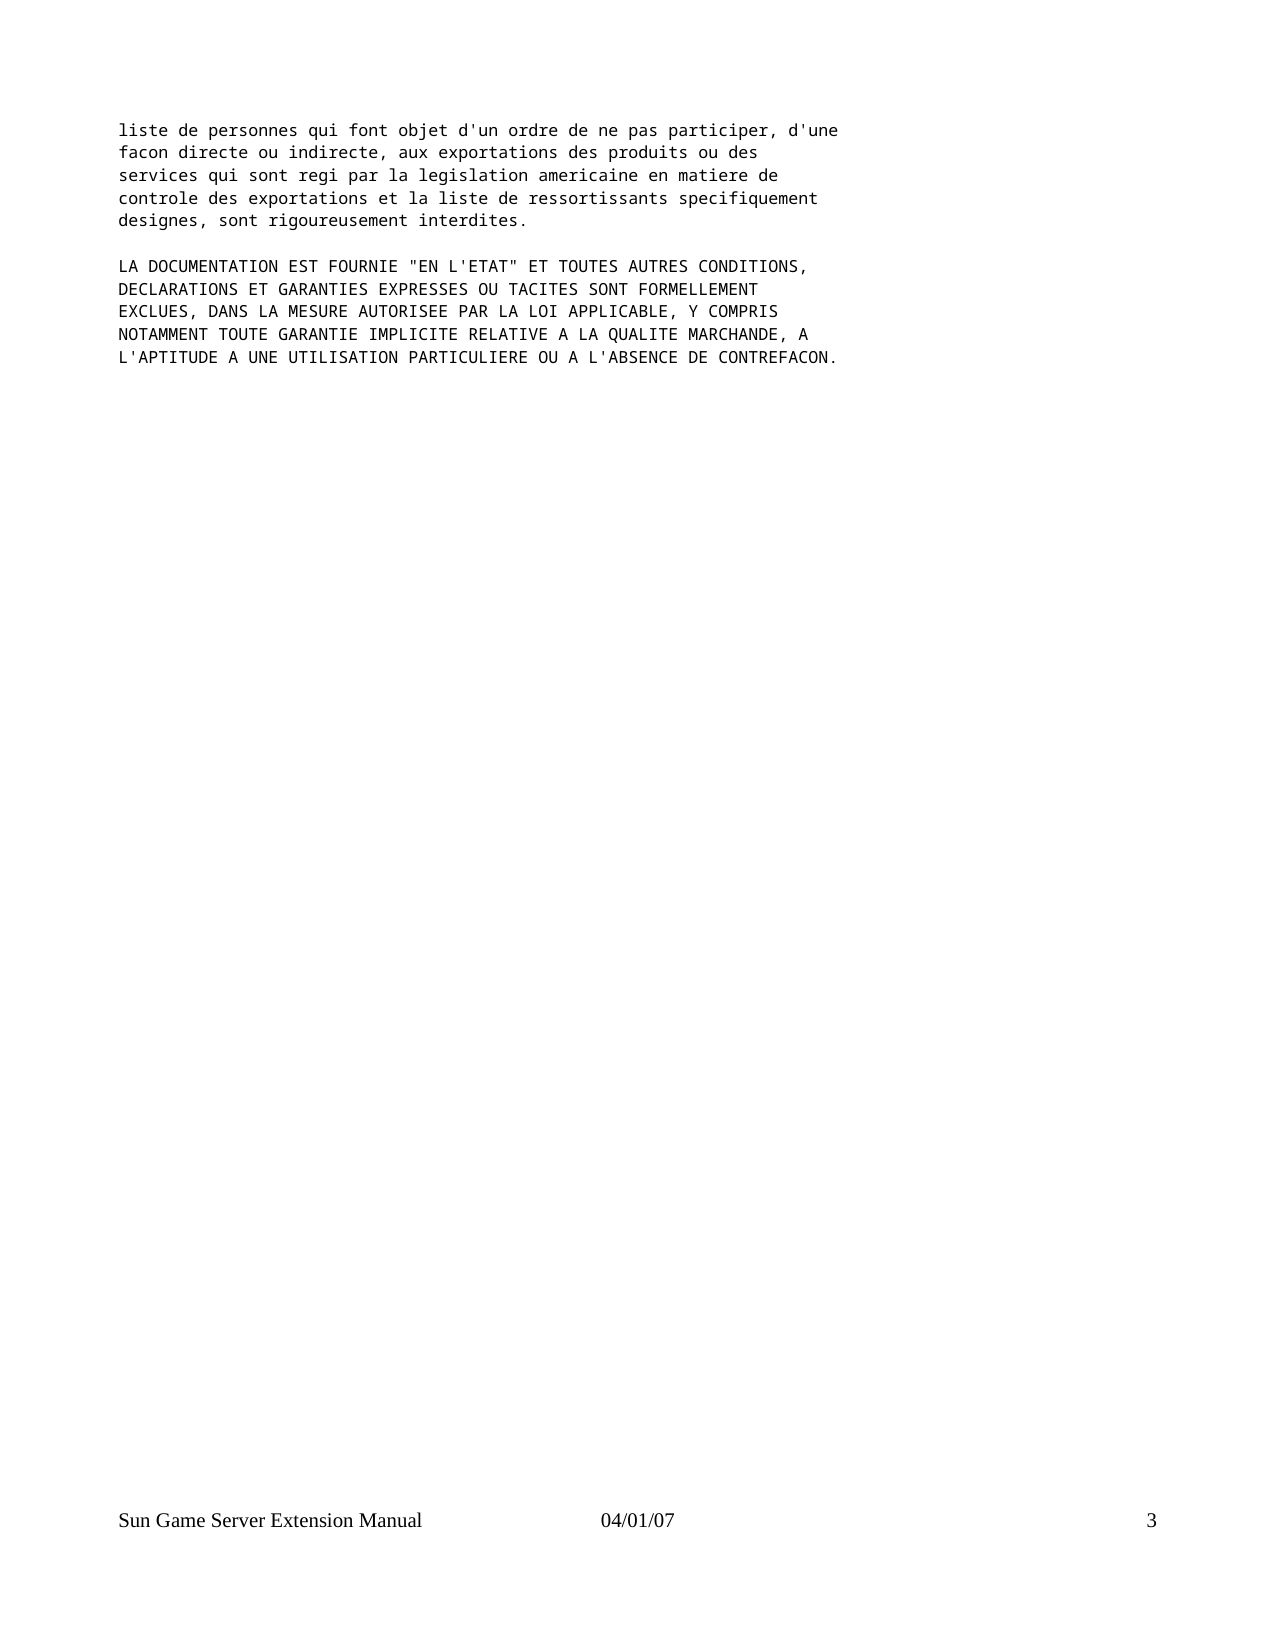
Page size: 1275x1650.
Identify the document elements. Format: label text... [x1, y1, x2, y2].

text L'APTITUDE A UNE UTILISATION PARTICULIERE OU A L'ABSENCE DE CONTREFACON. [118, 345, 1157, 368]
text NOTAMMENT TOUTE GARANTIE IMPLICITE RELATIVE A LA QUALITE MARCHANDE, A [118, 322, 1157, 345]
text controle des exportations et la liste de ressortissants specifiquement [118, 186, 1157, 209]
text DECLARATIONS ET GARANTIES EXPRESSES OU TACITES SONT FORMELLEMENT [118, 277, 1157, 300]
text designes, sont rigoureusement interdites. [118, 209, 1157, 232]
text LA DOCUMENTATION EST FOURNIE "EN L'ETAT" ET TOUTES AUTRES CONDITIONS, [118, 254, 1157, 277]
text services qui sont regi par la legislation americaine en matiere de [118, 163, 1157, 186]
text EXCLUES, DANS LA MESURE AUTORISEE PAR LA LOI APPLICABLE, Y COMPRIS [118, 300, 1157, 322]
text liste de personnes qui font objet d'un ordre de ne pas participer, d'une [118, 118, 1157, 141]
text facon directe ou indirecte, aux exportations des produits ou des [118, 141, 1157, 163]
